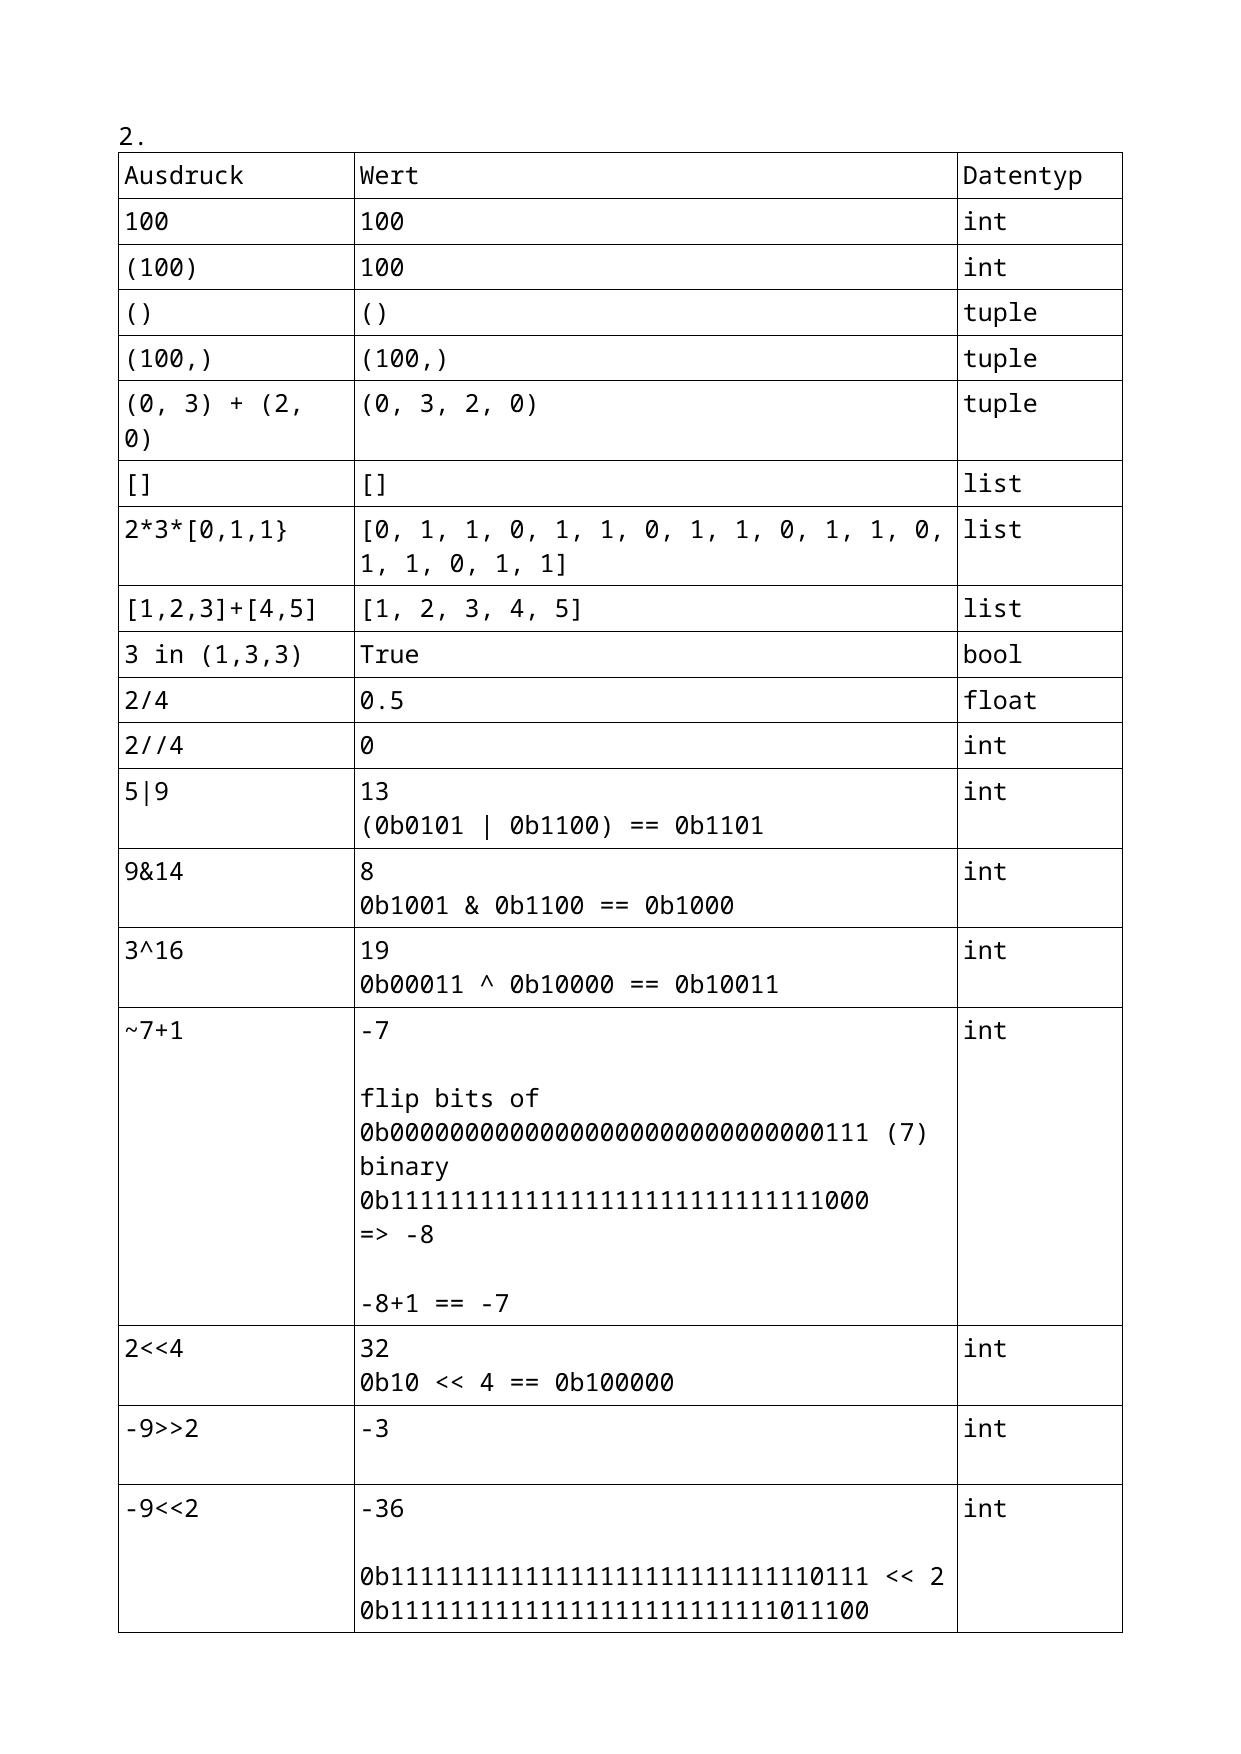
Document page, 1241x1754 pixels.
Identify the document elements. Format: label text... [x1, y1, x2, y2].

table_cell 8 0b1001 & 0b1100 == 0b1000 [355, 849, 957, 927]
table_cell 2*3*[0,1,1} [119, 507, 354, 585]
table_cell int [958, 245, 1122, 289]
table_cell 13 (0b0101 | 0b1100) == 0b1101 [355, 769, 957, 847]
table_cell -3 [355, 1406, 957, 1484]
table_cell 32 0b10 << 4 == 0b100000 [355, 1326, 957, 1405]
table_cell 9&14 [119, 849, 354, 927]
table_header Ausdruck [119, 153, 354, 198]
table_cell list [958, 586, 1122, 631]
table_header Datentyp [958, 153, 1122, 198]
table_cell int [958, 928, 1122, 1007]
table_cell 5|9 [119, 769, 354, 847]
table_cell 3 in (1,3,3) [119, 632, 354, 677]
table_cell 100 [355, 245, 957, 289]
table_cell [] [355, 461, 957, 506]
table_cell 2<<4 [119, 1326, 354, 1405]
table_cell (100) [119, 245, 354, 289]
table_cell int [958, 1326, 1122, 1405]
table_cell [0, 1, 1, 0, 1, 1, 0, 1, 1, 0, 1, 1, 0, 1, 1, 0, 1, 1] [355, 507, 957, 585]
table_cell -9>>2 [119, 1406, 354, 1484]
table_cell tuple [958, 381, 1122, 460]
table_cell 0 [355, 723, 957, 768]
table_cell int [958, 1008, 1122, 1325]
table_cell 100 [355, 199, 957, 243]
table_cell int [958, 199, 1122, 243]
table_cell int [958, 723, 1122, 768]
text 2. [118, 118, 1122, 152]
table_cell [1,2,3]+[4,5] [119, 586, 354, 631]
table_cell 100 [119, 199, 354, 243]
table_cell 2//4 [119, 723, 354, 768]
table_cell int [958, 769, 1122, 847]
table_cell tuple [958, 290, 1122, 335]
table_cell list [958, 507, 1122, 585]
table_cell [] [119, 461, 354, 506]
table_cell 19 0b00011 ^ 0b10000 == 0b10011 [355, 928, 957, 1007]
table_cell int [958, 1485, 1122, 1632]
table_cell (0, 3) + (2, 0) [119, 381, 354, 460]
table_cell list [958, 461, 1122, 506]
table_cell () [119, 290, 354, 335]
table_cell 3^16 [119, 928, 354, 1007]
table_cell ~7+1 [119, 1008, 354, 1325]
table_cell float [958, 678, 1122, 722]
table_cell (100,) [355, 336, 957, 380]
table_cell 0.5 [355, 678, 957, 722]
table_cell (0, 3, 2, 0) [355, 381, 957, 460]
table_cell (100,) [119, 336, 354, 380]
table_header Wert [355, 153, 957, 198]
table_cell -36 0b11111111111111111111111111110111 << 2 0b11111111111111111111111111011100 [355, 1485, 957, 1632]
table_cell () [355, 290, 957, 335]
table_cell tuple [958, 336, 1122, 380]
table_cell True [355, 632, 957, 677]
table_cell bool [958, 632, 1122, 677]
table_cell int [958, 1406, 1122, 1484]
table_cell 2/4 [119, 678, 354, 722]
table_cell -7 flip bits of 0b00000000000000000000000000000111 (7) binary 0b11111111111111111111111111111000 => -8 -8+1 == -7 [355, 1008, 957, 1325]
table_cell -9<<2 [119, 1485, 354, 1632]
table_cell int [958, 849, 1122, 927]
table_cell [1, 2, 3, 4, 5] [355, 586, 957, 631]
